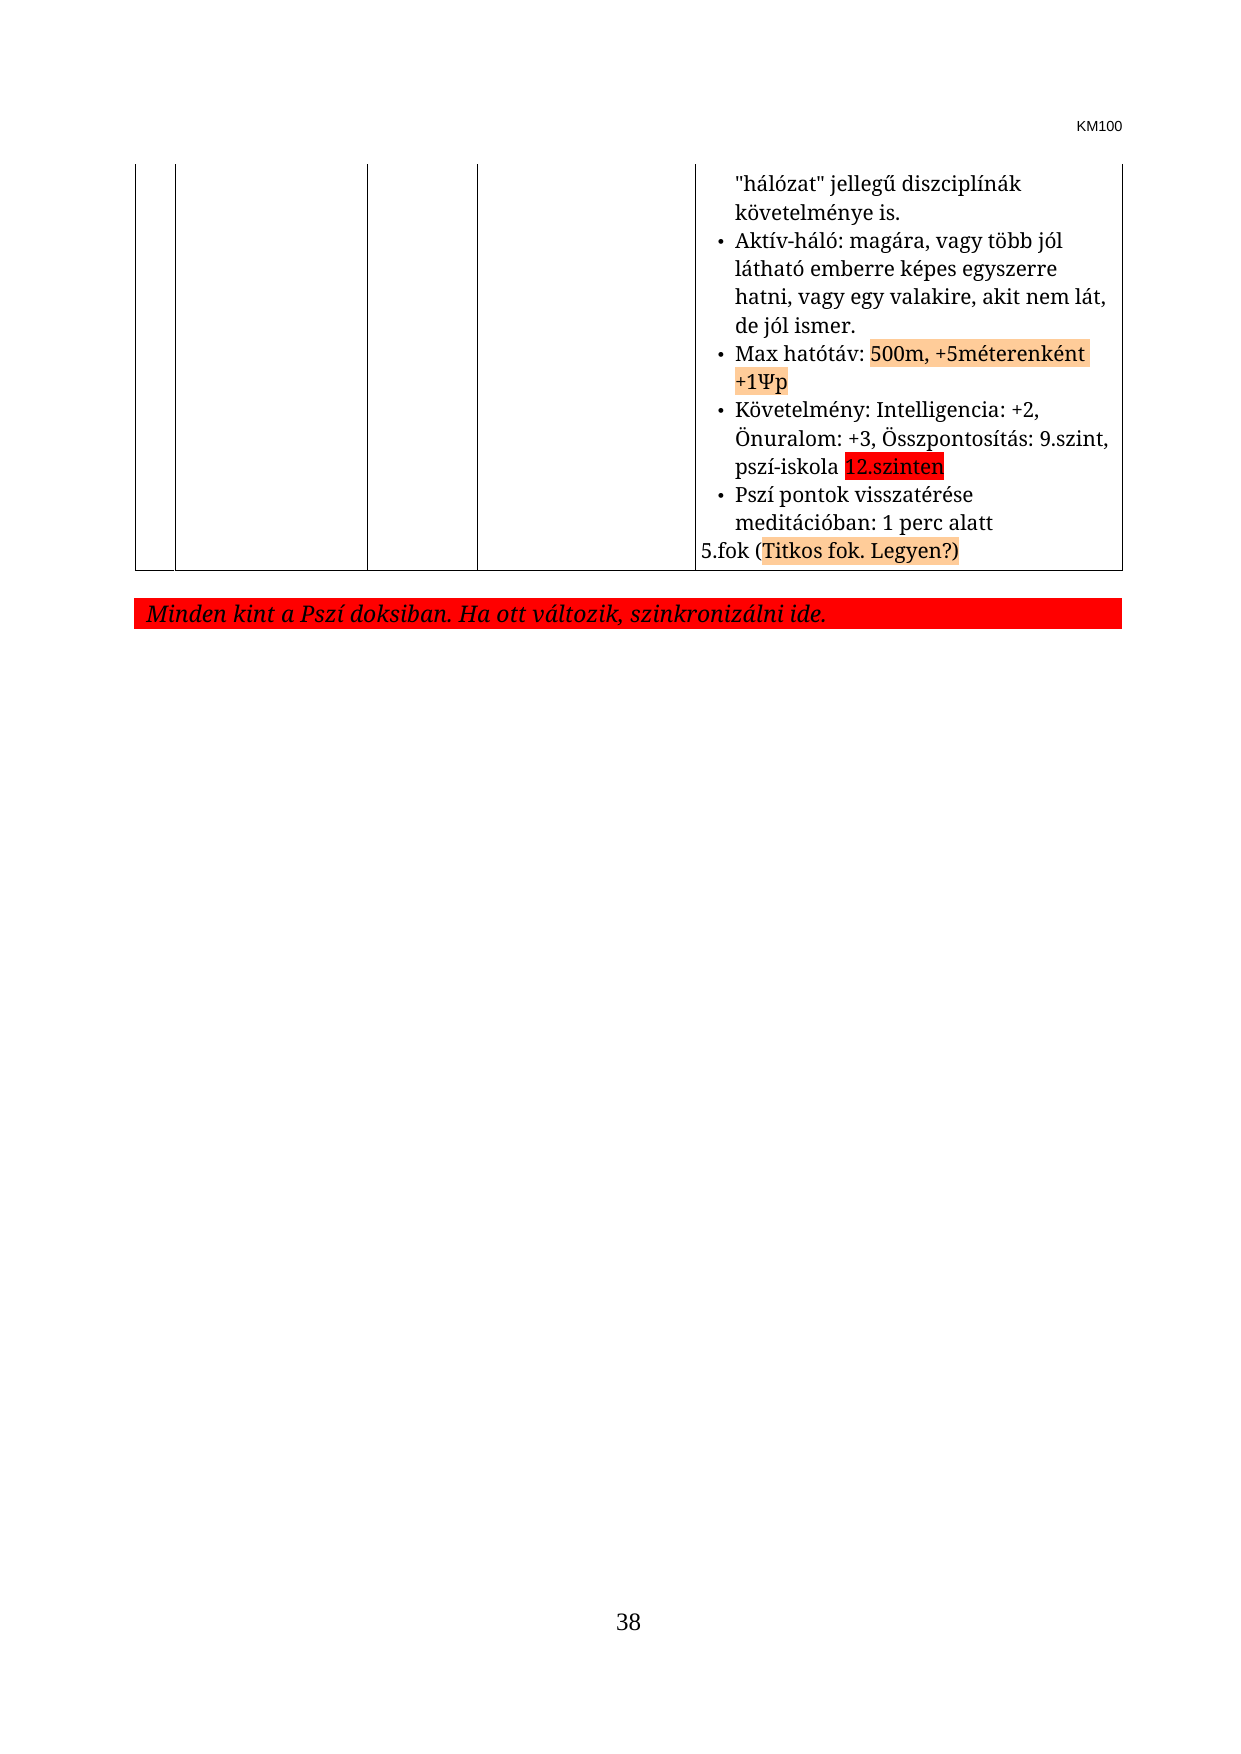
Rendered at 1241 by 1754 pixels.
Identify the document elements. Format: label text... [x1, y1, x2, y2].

table_cell [176, 164, 367, 570]
table_cell [368, 164, 477, 570]
text Minden kint a Pszí doksiban. Ha ott változik, szinkronizálni ide. [134, 598, 1122, 629]
table_cell [478, 164, 695, 570]
table_cell [136, 164, 174, 570]
table_cell "hálózat" jellegű diszciplínák követelménye is. Aktív-háló: magára, vagy több jól látható emberre képes egyszerre hatni, vagy egy valakire, akit nem lát, de jól ismer. Max hatótáv: 500m, +5méterenként +1Ψp Követelmény: Intelligencia: +2, Önuralom: +3, Összpontosítás: 9.szint, pszí-iskola 12.szinten Pszí pontok visszatérése meditációban: 1 perc alatt 5.fok (Titkos fok. Legyen?) [696, 164, 1122, 570]
